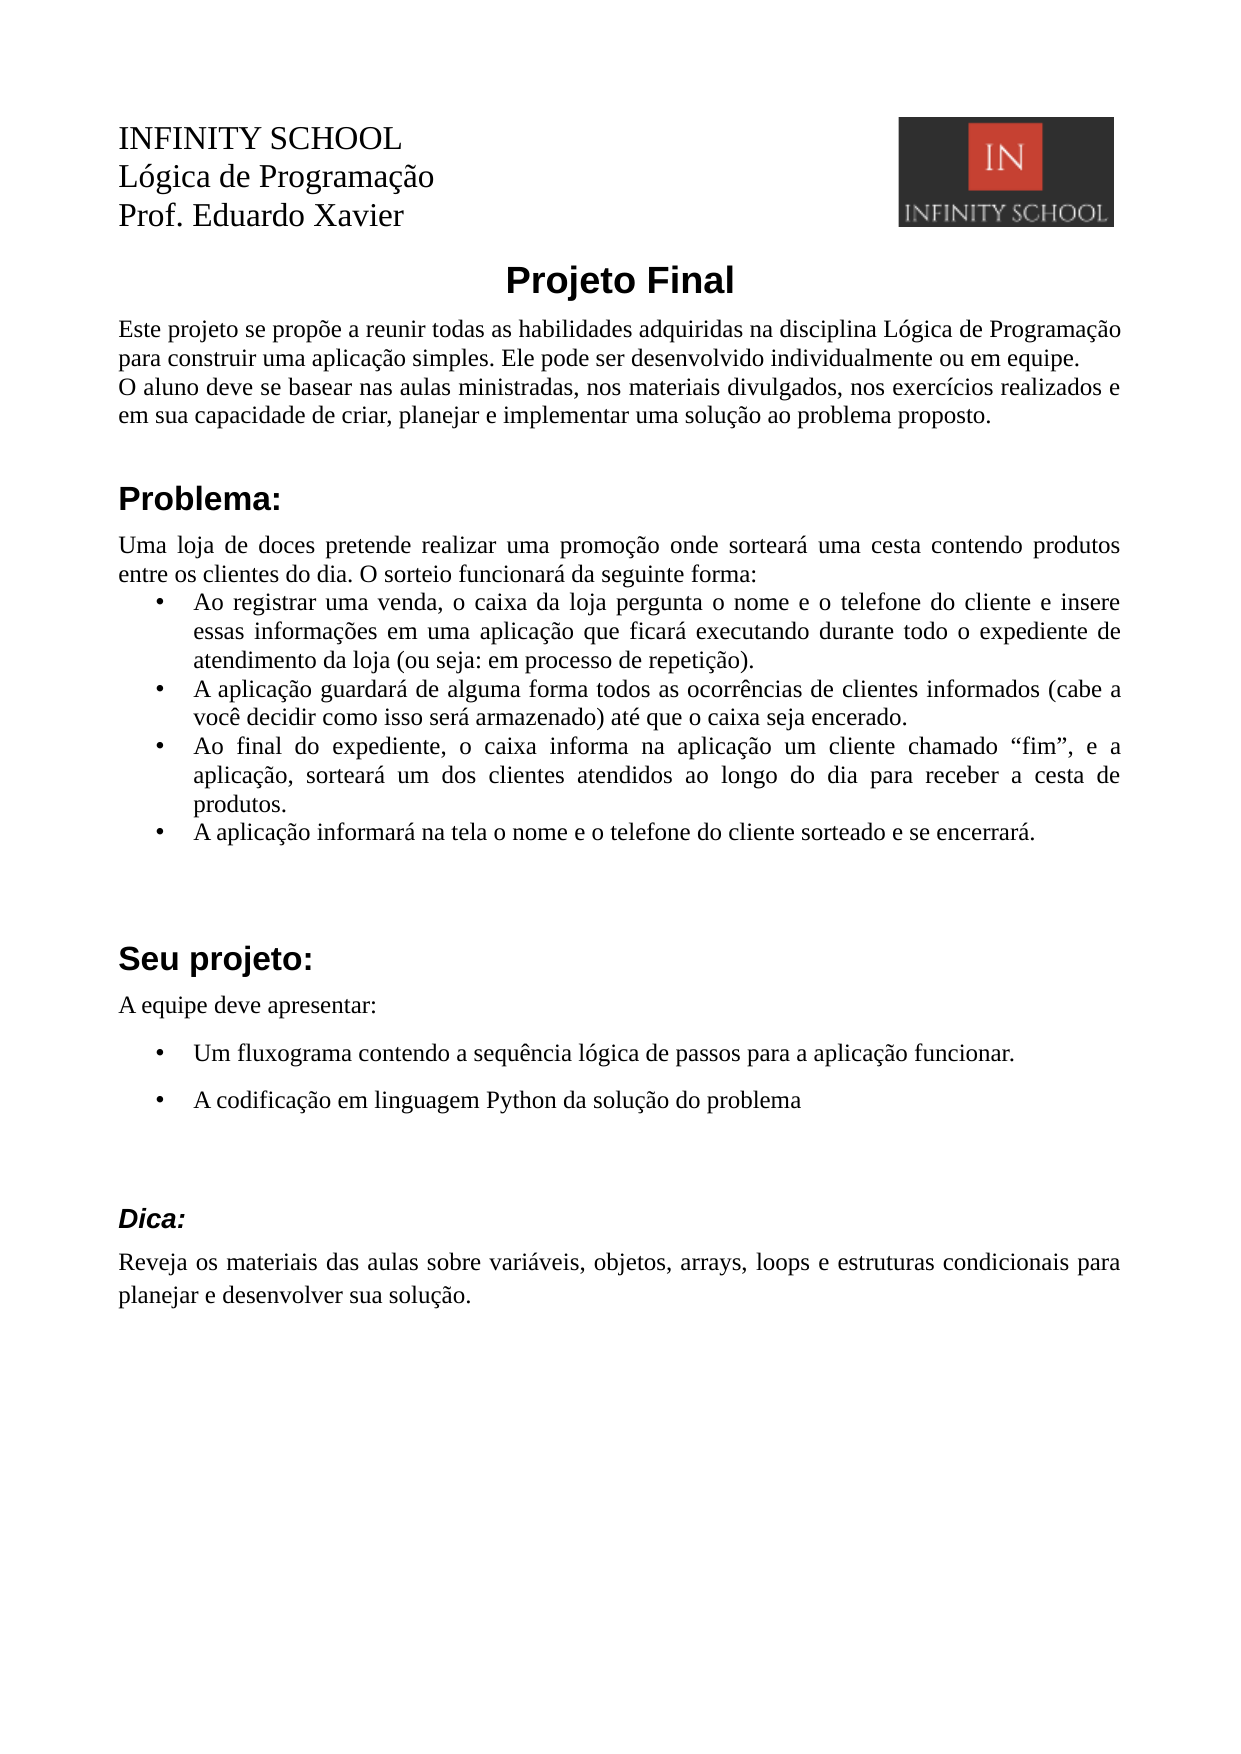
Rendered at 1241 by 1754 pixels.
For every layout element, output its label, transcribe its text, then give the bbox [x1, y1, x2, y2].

text O aluno deve se basear nas aulas ministradas, nos materiais divulgados, nos exercícios realizados e em sua capacidade de criar, planejar e implementar uma solução ao problema proposto. [118, 372, 1122, 429]
list A codificação em linguagem Python da solução do problema [156, 1085, 1122, 1114]
text Uma loja de doces pretende realizar uma promoção onde sorteará uma cesta contendo produtos entre os clientes do dia. O sorteio funcionará da seguinte forma: [118, 530, 1122, 587]
list Ao registrar uma venda, o caixa da loja pergunta o nome e o telefone do cliente e insere essas informações em uma aplicação que ficará executando durante todo o expediente de atendimento da loja (ou seja: em processo de repetição). [156, 587, 1122, 674]
text A equipe deve apresentar: [118, 990, 1122, 1019]
picture [898, 117, 1114, 227]
subtitle Seu projeto: [118, 939, 1122, 978]
list A aplicação guardará de alguma forma todos as ocorrências de clientes informados (cabe a você decidir como isso será armazenado) até que o caixa seja encerado. [156, 674, 1122, 731]
subtitle Dica: [118, 1202, 1122, 1234]
list Ao final do expediente, o caixa informa na aplicação um cliente chamado “fim”, e a aplicação, sorteará um dos clientes atendidos ao longo do dia para receber a cesta de produtos. [156, 731, 1122, 817]
subtitle Projeto Final [118, 258, 1122, 302]
text Este projeto se propõe a reunir todas as habilidades adquiridas na disciplina Lógica de Programação para construir uma aplicação simples. Ele pode ser desenvolvido individualmente ou em equipe. [118, 314, 1122, 372]
text [1114, 118, 1122, 156]
text INFINITY SCHOOL [118, 118, 898, 156]
subtitle Problema: [118, 479, 1122, 517]
text Reveja os materiais das aulas sobre variáveis, objetos, arrays, loops e estruturas condicionais para planejar e desenvolver sua solução. [118, 1247, 1122, 1308]
list A aplicação informará na tela o nome e o telefone do cliente sorteado e se encerrará. [156, 817, 1122, 846]
list Um fluxograma contendo a sequência lógica de passos para a aplicação funcionar. [156, 1038, 1122, 1067]
text Lógica de Programação [118, 156, 898, 195]
text Prof. Eduardo Xavier [118, 195, 1122, 233]
